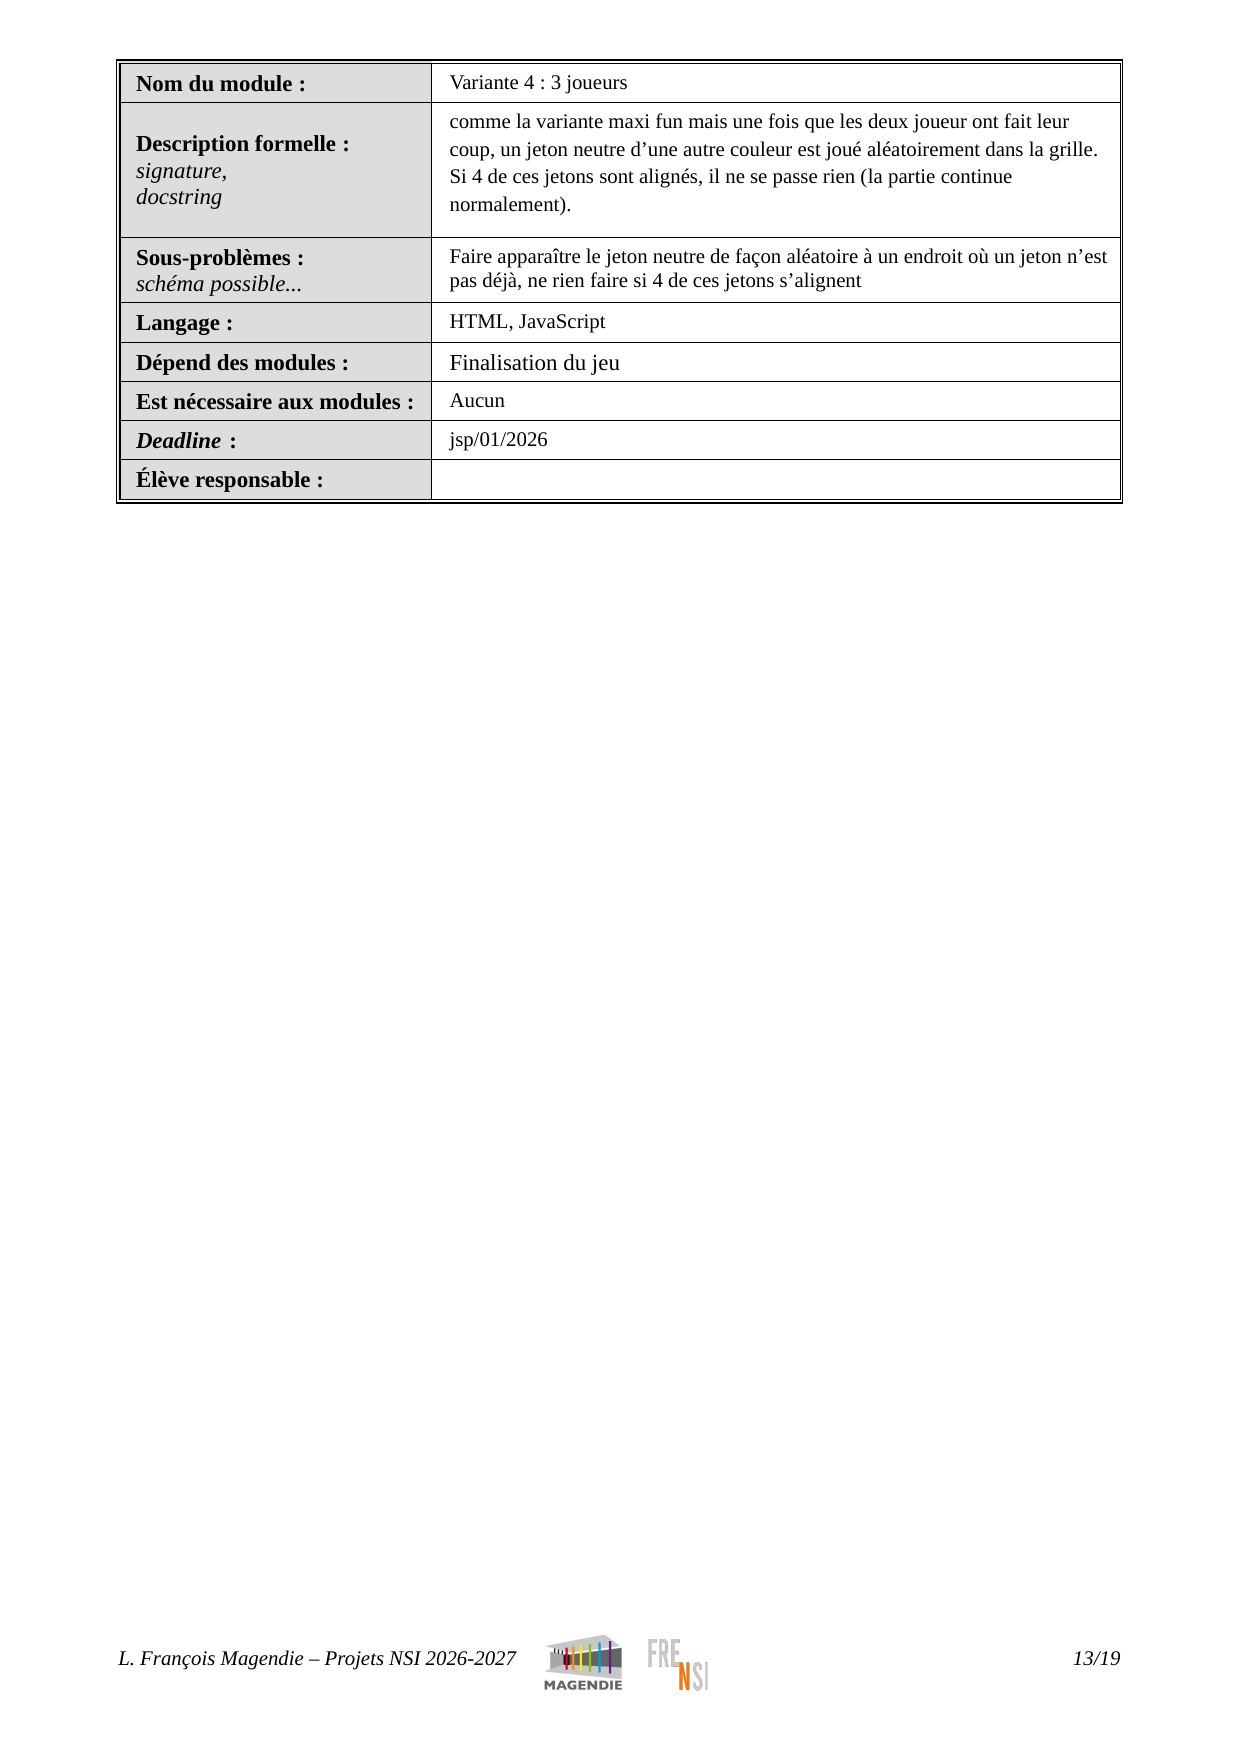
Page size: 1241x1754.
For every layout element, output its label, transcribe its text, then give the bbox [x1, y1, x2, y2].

table_cell jsp/01/2026 [432, 421, 1120, 459]
table_header Variante 4 : 3 joueurs [432, 64, 1120, 102]
table_cell Description formelle : signature, docstring [121, 103, 431, 237]
table_cell Élève responsable : [121, 460, 431, 499]
table_cell Finalisation du jeu [432, 343, 1120, 381]
picture [648, 1639, 708, 1691]
table_cell Aucun [432, 382, 1120, 420]
table_cell Langage : [121, 303, 431, 342]
table_cell Deadline : [121, 421, 431, 459]
table_cell [432, 460, 1120, 499]
table_cell Faire apparaître le jeton neutre de façon aléatoire à un endroit où un jeton n’est pas déjà, ne rien faire si 4 de ces jetons s’alignent [432, 238, 1120, 302]
table_cell Est nécessaire aux modules : [121, 382, 431, 420]
table_cell comme la variante maxi fun mais une fois que les deux joueur ont fait leur coup, un jeton neutre d’une autre couleur est joué aléatoirement dans la grille. Si 4 de ces jetons sont alignés, il ne se passe rien (la partie continue normalement). [432, 103, 1120, 237]
table_cell Dépend des modules : [121, 343, 431, 381]
picture [532, 1635, 633, 1695]
table_cell HTML, JavaScript [432, 303, 1120, 342]
table_header Nom du module : [121, 64, 431, 102]
table_cell Sous-problèmes : schéma possible... [121, 238, 431, 302]
